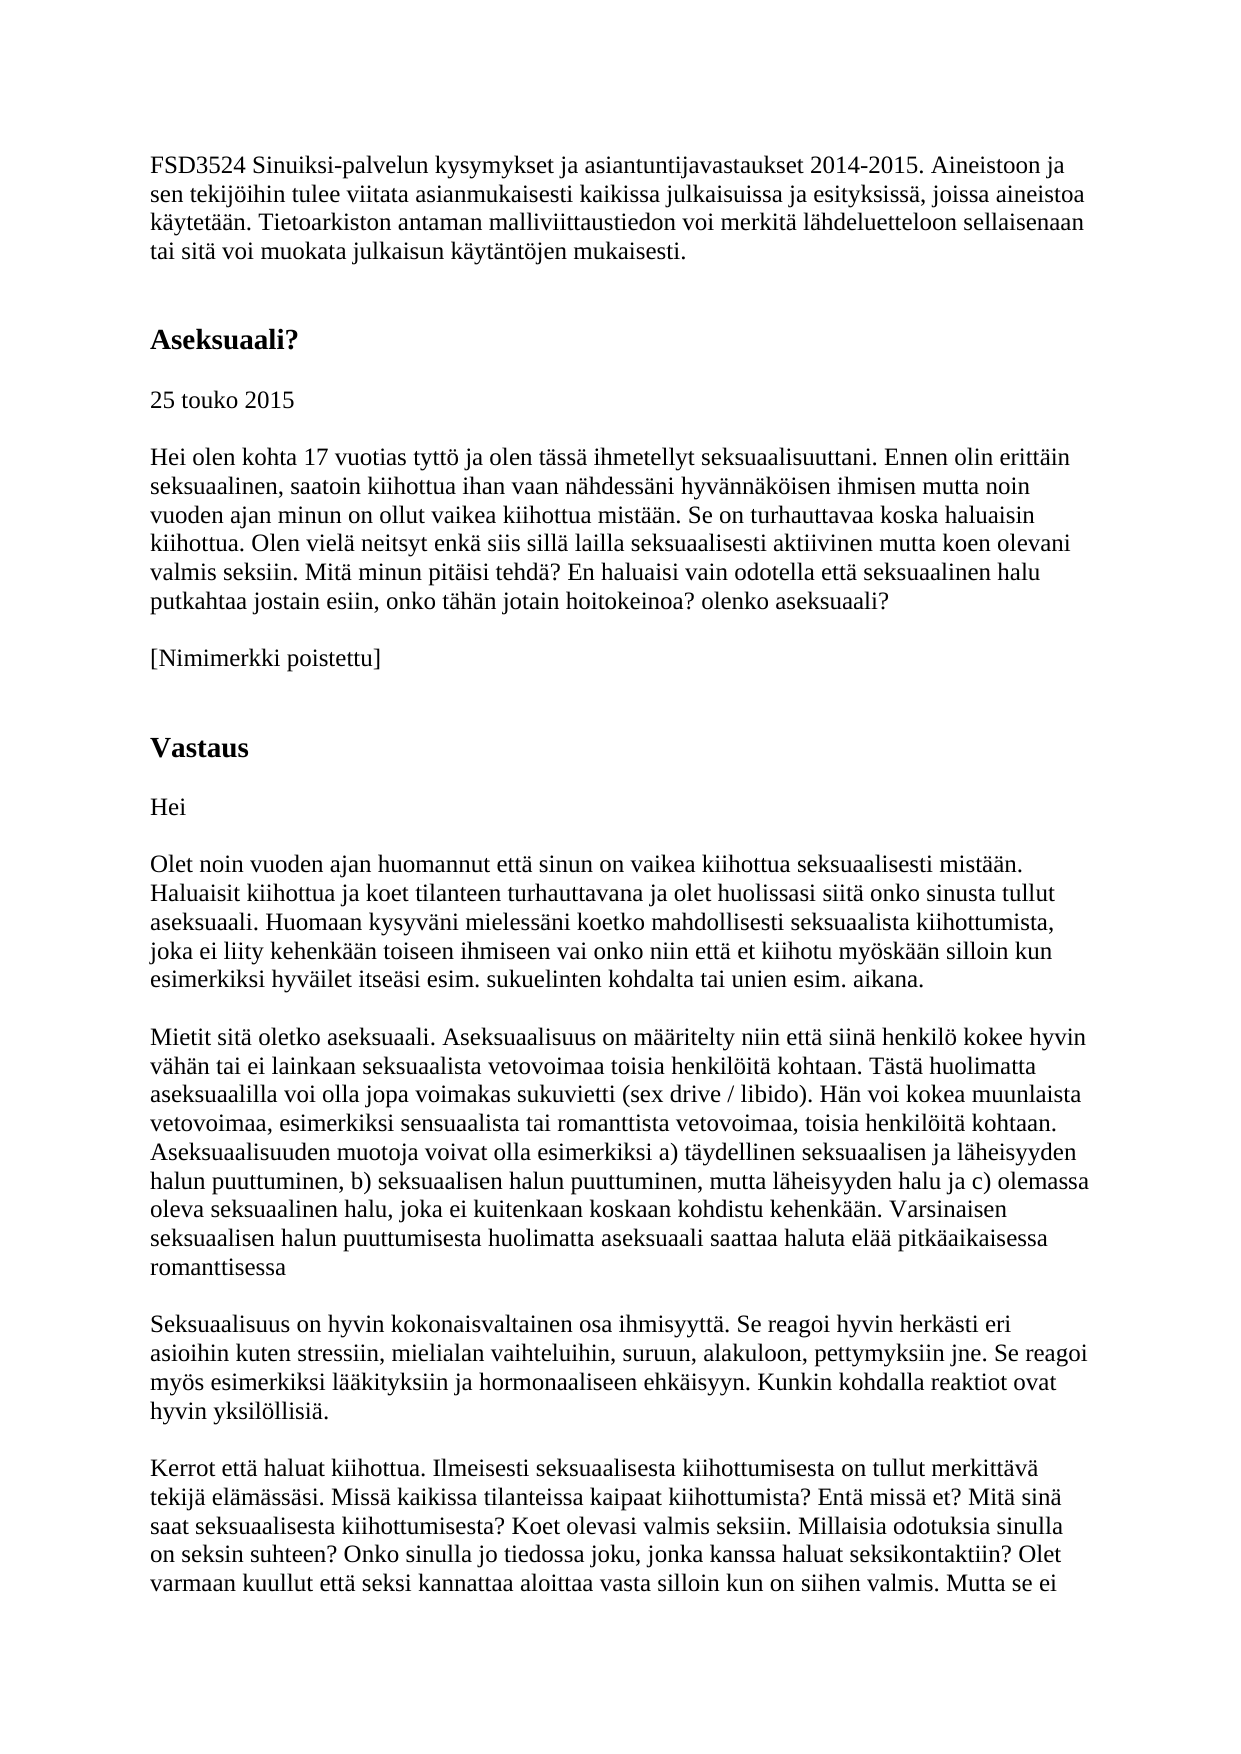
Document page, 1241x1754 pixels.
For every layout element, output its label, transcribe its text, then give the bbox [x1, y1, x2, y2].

text Hei Olet noin vuoden ajan huomannut että sinun on vaikea kiihottua seksuaalisesti mistään. Haluaisit kiihottua ja koet tilanteen turhauttavana ja olet huolissasi siitä onko sinusta tullut aseksuaali. Huomaan kysyväni mielessäni koetko mahdollisesti seksuaalista kiihottumista, joka ei liity kehenkään toiseen ihmiseen vai onko niin että et kiihotu myöskään silloin kun esimerkiksi hyväilet itseäsi esim. sukuelinten kohdalta tai unien esim. aikana. Mietit sitä oletko aseksuaali. Aseksuaalisuus on määritelty niin että siinä henkilö kokee hyvin vähän tai ei lainkaan seksuaalista vetovoimaa toisia henkilöitä kohtaan. Tästä huolimatta aseksuaalilla voi olla jopa voimakas sukuvietti (sex drive / libido). Hän voi kokea muunlaista vetovoimaa, esimerkiksi sensuaalista tai romanttista vetovoimaa, toisia henkilöitä kohtaan. Aseksuaalisuuden muotoja voivat olla esimerkiksi a) täydellinen seksuaalisen ja läheisyyden halun puuttuminen, b) seksuaalisen halun puuttuminen, mutta läheisyyden halu ja c) olemassa oleva seksuaalinen halu, joka ei kuitenkaan koskaan kohdistu kehenkään. Varsinaisen seksuaalisen halun puuttumisesta huolimatta aseksuaali saattaa haluta elää pitkäaikaisessa romanttisessa Seksuaalisuus on hyvin kokonaisvaltainen osa ihmisyyttä. Se reagoi hyvin herkästi eri asioihin kuten stressiin, mielialan vaihteluihin, suruun, alakuloon, pettymyksiin jne. Se reagoi myös esimerkiksi lääkityksiin ja hormonaaliseen ehkäisyyn. Kunkin kohdalla reaktiot ovat hyvin yksilöllisiä. Kerrot että haluat kiihottua. Ilmeisesti seksuaalisesta kiihottumisesta on tullut merkittävä tekijä elämässäsi. Missä kaikissa tilanteissa kaipaat kiihottumista? Entä missä et? Mitä sinä saat seksuaalisesta kiihottumisesta? Koet olevasi valmis seksiin. Millaisia odotuksia sinulla on seksin suhteen? Onko sinulla jo tiedossa joku, jonka kanssa haluat seksikontaktiin? Olet varmaan kuullut että seksi kannattaa aloittaa vasta silloin kun on siihen valmis. Mutta se ei [150, 792, 1090, 1597]
text Aseksuaali? [150, 322, 1090, 356]
text Hei olen kohta 17 vuotias tyttö ja olen tässä ihmetellyt seksuaalisuuttani. Ennen olin erittäin seksuaalinen, saatoin kiihottua ihan vaan nähdessäni hyvännäköisen ihmisen mutta noin vuoden ajan minun on ollut vaikea kiihottua mistään. Se on turhauttavaa koska haluaisin kiihottua. Olen vielä neitsyt enkä siis sillä lailla seksuaalisesti aktiivinen mutta koen olevani valmis seksiin. Mitä minun pitäisi tehdä? En haluaisi vain odotella että seksuaalinen halu putkahtaa jostain esiin, onko tähän jotain hoitokeinoa? olenko aseksuaali? [150, 442, 1090, 615]
text 25 touko 2015 [150, 385, 1090, 413]
text FSD3524 Sinuiksi-palvelun kysymykset ja asiantuntijavastaukset 2014-2015. Aineistoon ja sen tekijöihin tulee viitata asianmukaisesti kaikissa julkaisuissa ja esityksissä, joissa aineistoa käytetään. Tietoarkiston antaman malliviittaustiedon voi merkitä lähdeluetteloon sellaisenaan tai sitä voi muokata julkaisun käytäntöjen mukaisesti. [150, 150, 1090, 265]
text [Nimimerkki poistettu] [150, 643, 1090, 672]
text Vastaus [150, 730, 1090, 763]
